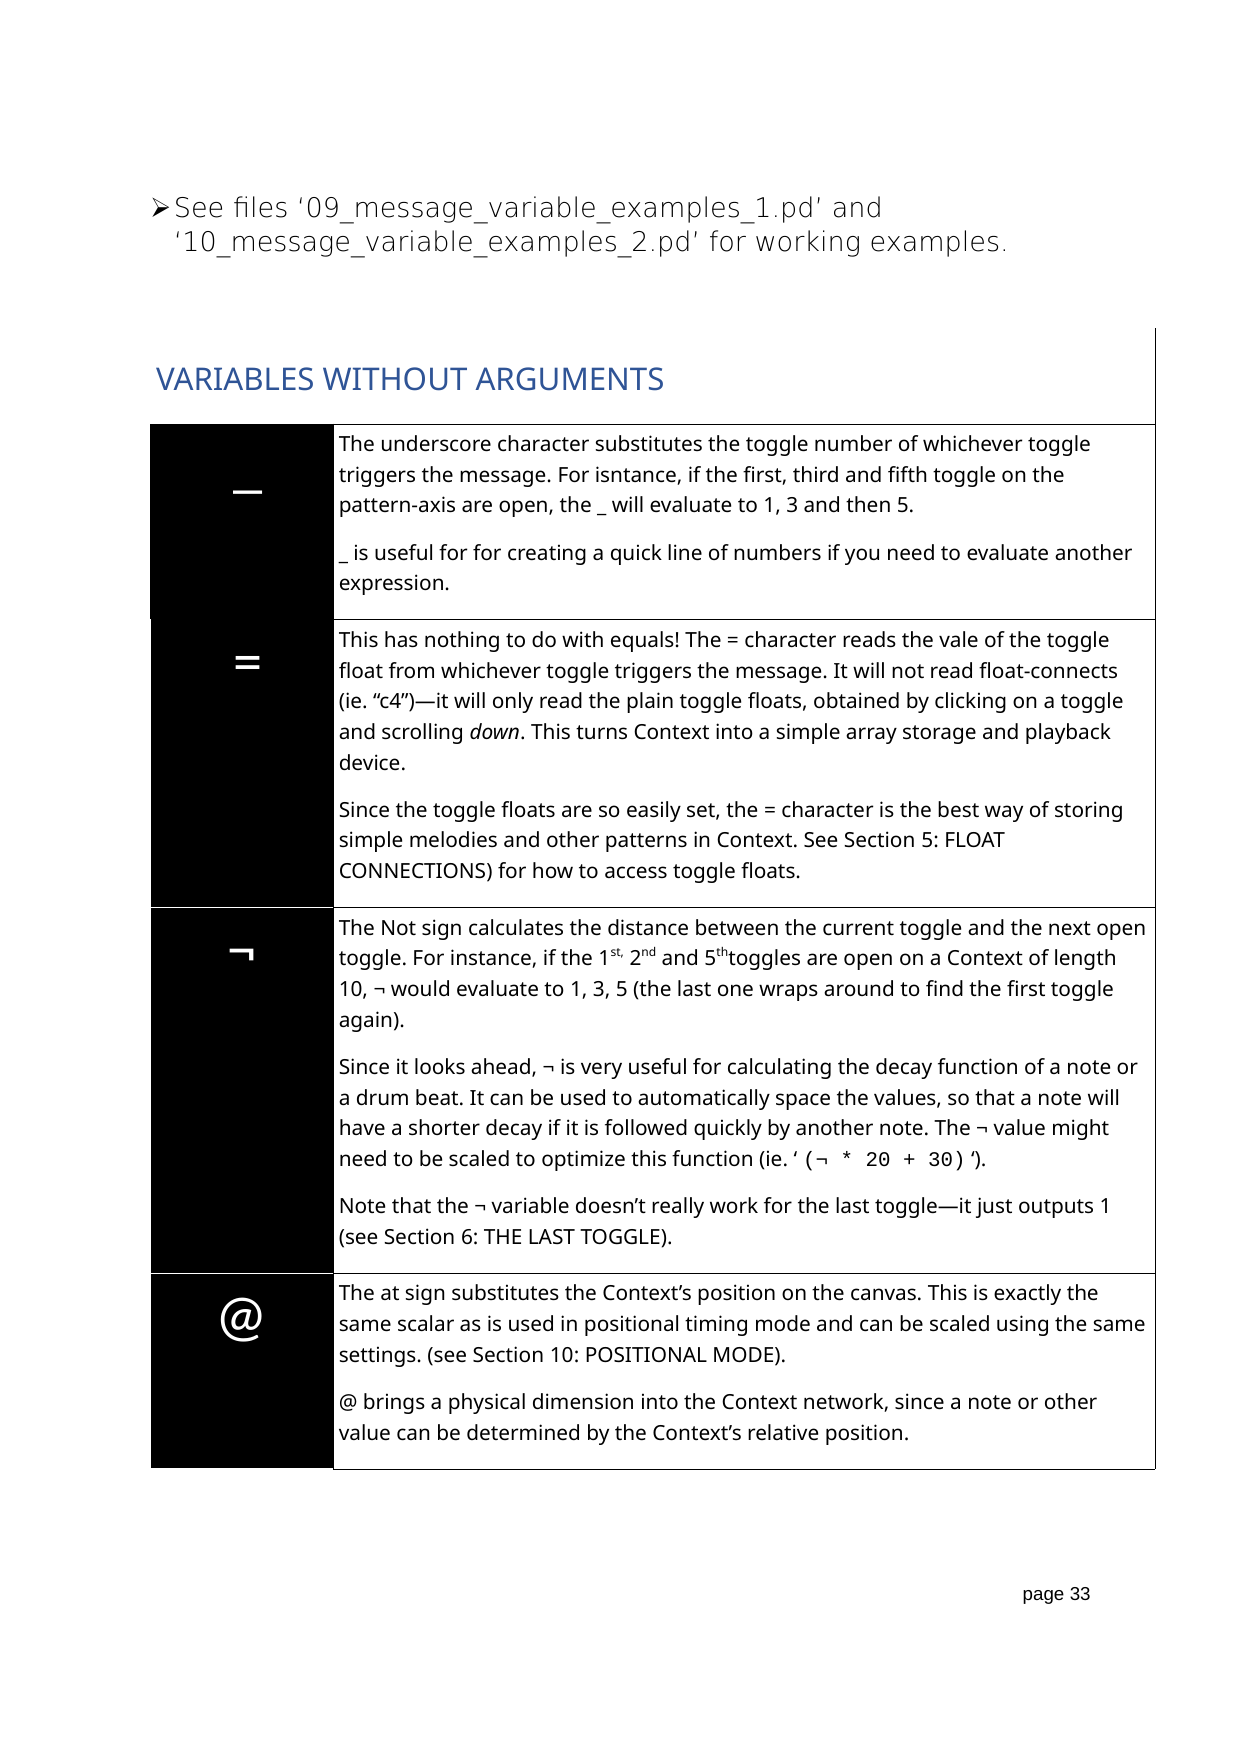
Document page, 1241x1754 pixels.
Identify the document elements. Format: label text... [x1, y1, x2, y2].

table_cell The underscore character substitutes the toggle number of whichever toggle triggers the message. For isntance, if the first, third and fifth toggle on the pattern-axis are open, the _ will evaluate to 1, 3 and then 5. _ is useful for for creating a quick line of numbers if you need to evaluate another expression. [334, 425, 1155, 619]
table_cell @ [151, 1274, 333, 1468]
list See files ‘09_message_variable_examples_1.pd’ and ‘10_message_variable_examples_2.pd’ for working examples. [150, 192, 1090, 258]
table_cell _ [150, 425, 333, 619]
table_header VARIABLES WITHOUT ARGUMENTS [150, 328, 1155, 423]
table_cell = [151, 619, 333, 907]
table_cell ¬ [151, 908, 333, 1273]
table_cell This has nothing to do with equals! The = character reads the vale of the toggle float from whichever toggle triggers the message. It will not read float-connects (ie. “c4”)—it will only read the plain toggle floats, obtained by clicking on a toggle and scrolling down. This turns Context into a simple array storage and playback device. Since the toggle floats are so easily set, the = character is the best way of storing simple melodies and other patterns in Context. See Section 5: FLOAT CONNECTIONS) for how to access toggle floats. [334, 620, 1155, 907]
table_cell The Not sign calculates the distance between the current toggle and the next open toggle. For instance, if the 1st, 2nd and 5thtoggles are open on a Context of length 10, ¬ would evaluate to 1, 3, 5 (the last one wraps around to find the first toggle again). Since it looks ahead, ¬ is very useful for calculating the decay function of a note or a drum beat. It can be used to automatically space the values, so that a note will have a shorter decay if it is followed quickly by another note. The ¬ value might need to be scaled to optimize this function (ie. ‘ (¬ * 20 + 30) ‘). Note that the ¬ variable doesn’t really work for the last toggle—it just outputs 1 (see Section 6: THE LAST TOGGLE). [334, 908, 1155, 1273]
table_cell The at sign substitutes the Context’s position on the canvas. This is exactly the same scalar as is used in positional timing mode and can be scaled using the same settings. (see Section 10: POSITIONAL MODE). @ brings a physical dimension into the Context network, since a note or other value can be determined by the Context’s relative position. [334, 1274, 1155, 1468]
